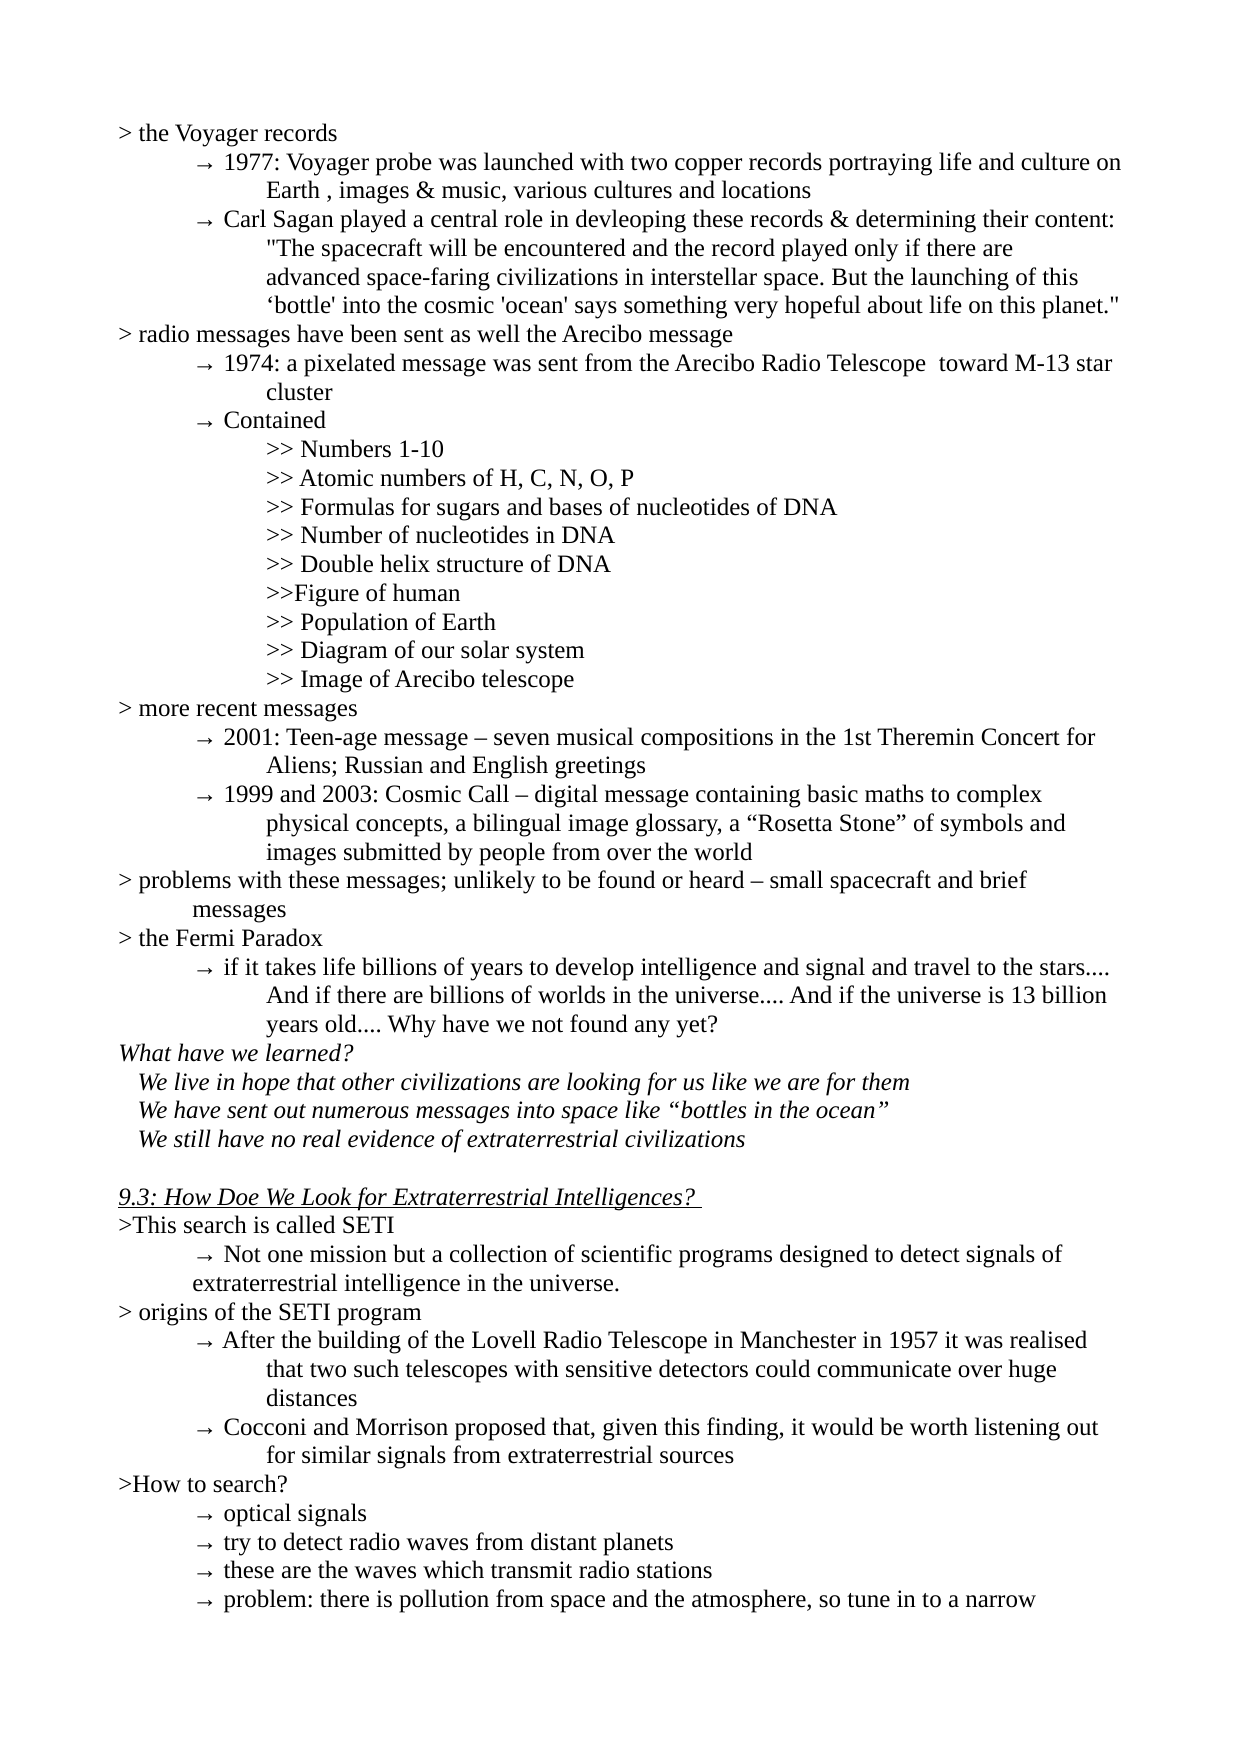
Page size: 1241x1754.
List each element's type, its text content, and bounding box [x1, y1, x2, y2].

text → 1977: Voyager probe was launched with two copper records portraying life and culture on Earth , images & music, various cultures and locations [118, 147, 1122, 204]
text >> Double helix structure of DNA [118, 549, 1122, 578]
text We live in hope that other civilizations are looking for us like we are for them [118, 1067, 1122, 1096]
text What have we learned? [118, 1038, 1122, 1067]
text We have sent out numerous messages into space like “bottles in the ocean” [118, 1096, 1122, 1124]
text → 2001: Teen-age message – seven musical compositions in the 1st Theremin Concert for Aliens; Russian and English greetings [118, 722, 1122, 779]
text > the Voyager records [118, 118, 1122, 147]
text >> Diagram of our solar system [118, 636, 1122, 664]
text >How to search? [118, 1469, 1122, 1498]
text > problems with these messages; unlikely to be found or heard – small spacecraft and brief messages [118, 866, 1122, 923]
text >> Number of nucleotides in DNA [118, 521, 1122, 549]
text → After the building of the Lovell Radio Telescope in Manchester in 1957 it was realised that two such telescopes with sensitive detectors could communicate over huge distances [118, 1326, 1122, 1412]
text >> Population of Earth [118, 607, 1122, 636]
text >> Numbers 1-10 [118, 434, 1122, 463]
text → Contained [118, 406, 1122, 434]
text → these are the waves which transmit radio stations [118, 1556, 1122, 1584]
text → Cocconi and Morrison proposed that, given this finding, it would be worth listening out for similar signals from extraterrestrial sources [118, 1412, 1122, 1469]
text >This search is called SETI [118, 1211, 1122, 1239]
text > more recent messages [118, 693, 1122, 722]
text → 1974: a pixelated message was sent from the Arecibo Radio Telescope toward M-13 star cluster [118, 348, 1122, 406]
text > radio messages have been sent as well the Arecibo message [118, 319, 1122, 348]
text > the Fermi Paradox [118, 923, 1122, 952]
text >> Atomic numbers of H, C, N, O, P [118, 463, 1122, 492]
text → 1999 and 2003: Cosmic Call – digital message containing basic maths to complex physical concepts, a bilingual image glossary, a “Rosetta Stone” of symbols and images submitted by people from over the world [118, 779, 1122, 866]
text → optical signals [118, 1498, 1122, 1527]
text 9.3: How Doe We Look for Extraterrestrial Intelligences? [118, 1182, 1122, 1211]
text → if it takes life billions of years to develop intelligence and signal and travel to the stars.... And if there are billions of worlds in the universe.... And if the universe is 13 billion years old.... Why have we not found any yet? [118, 952, 1122, 1038]
text >> Formulas for sugars and bases of nucleotides of DNA [118, 492, 1122, 521]
text >>Figure of human [118, 578, 1122, 607]
text >> Image of Arecibo telescope [118, 664, 1122, 693]
text → Carl Sagan played a central role in devleoping these records & determining their content: "The spacecraft will be encountered and the record played only if there are advanced space-faring civilizations in interstellar space. But the launching of this ‘bottle' into the cosmic 'ocean' says something very hopeful about life on this planet." [118, 204, 1122, 319]
text → Not one mission but a collection of scientific programs designed to detect signals of extraterrestrial intelligence in the universe. [118, 1239, 1122, 1297]
text → problem: there is pollution from space and the atmosphere, so tune in to a narrow [118, 1584, 1122, 1613]
text → try to detect radio waves from distant planets [118, 1527, 1122, 1556]
text We still have no real evidence of extraterrestrial civilizations [118, 1124, 1122, 1153]
text > origins of the SETI program [118, 1297, 1122, 1326]
